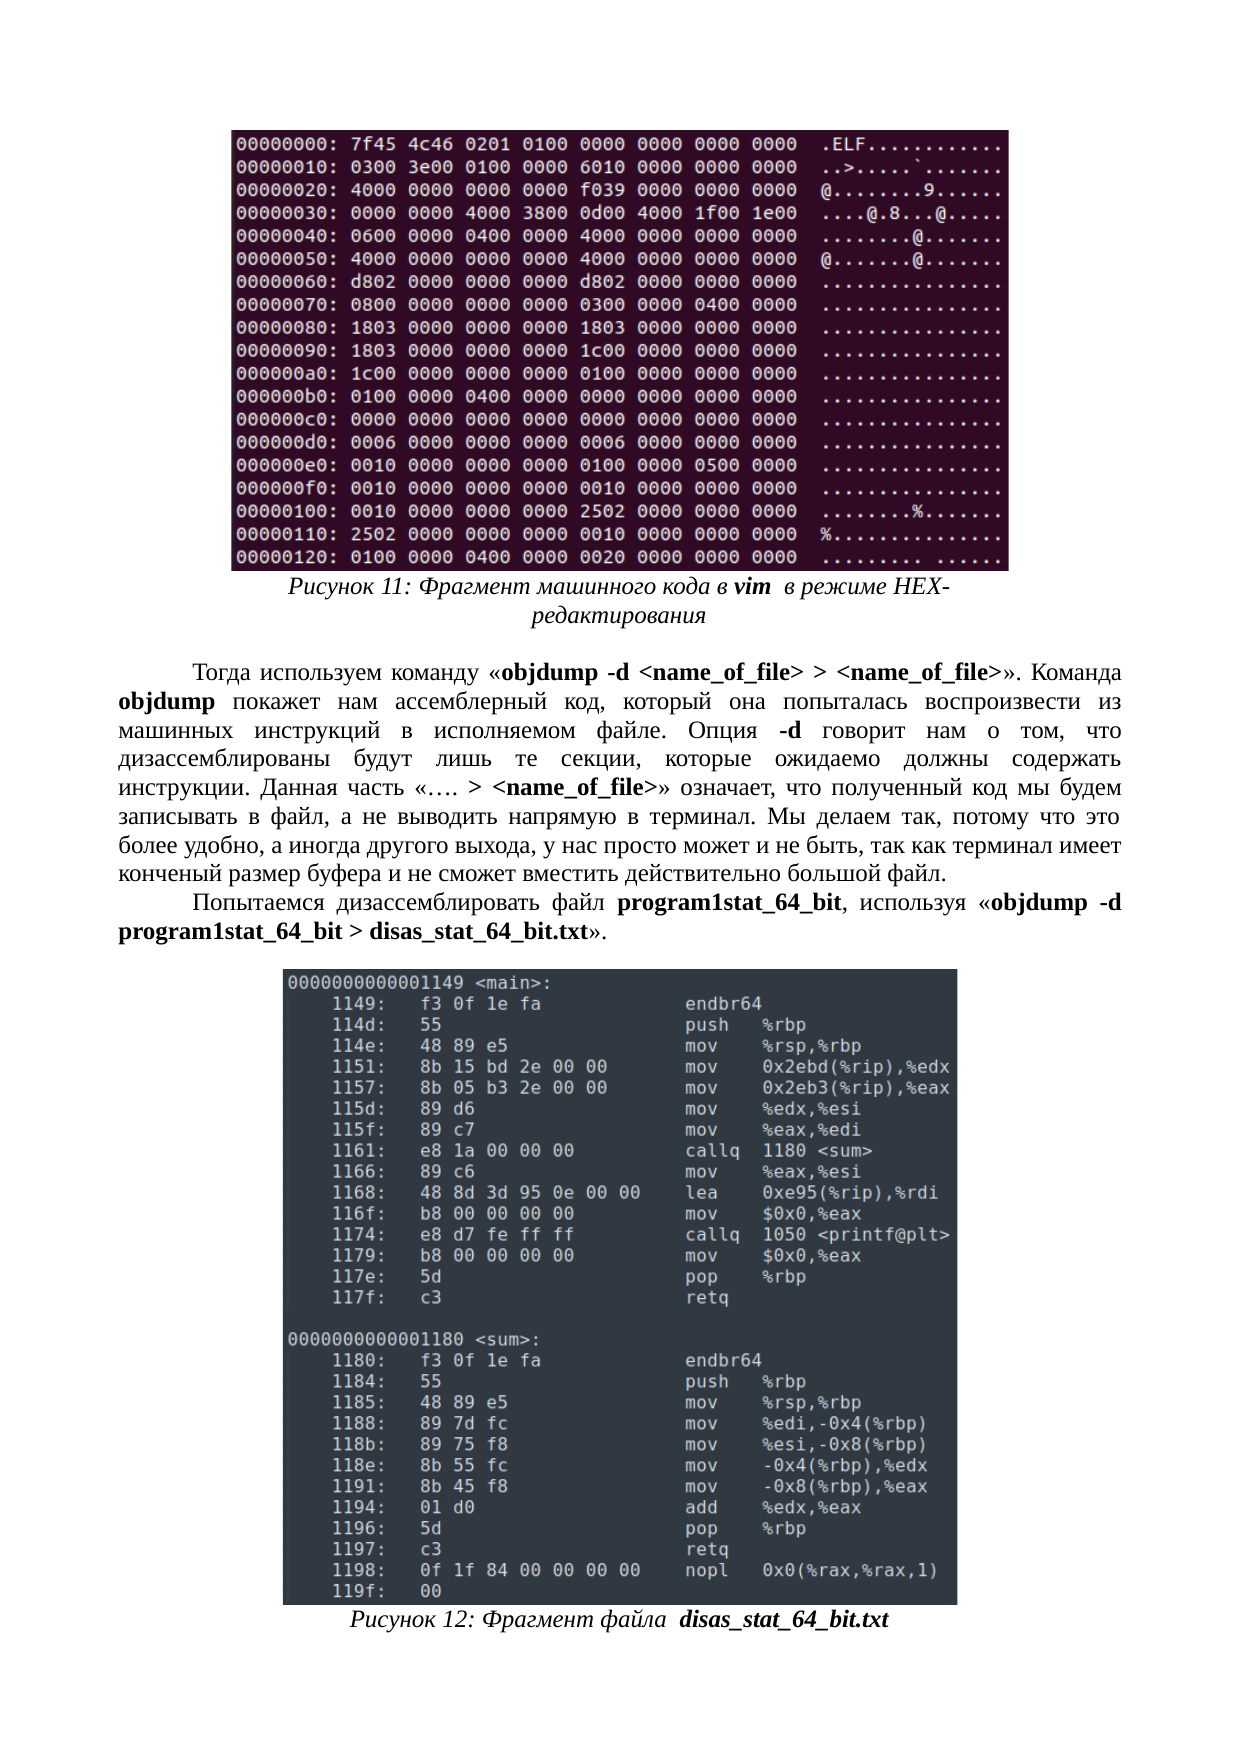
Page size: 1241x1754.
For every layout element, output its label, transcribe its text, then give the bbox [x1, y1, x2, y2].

text Попытаемся дизассемблировать файл program1stat_64_bit, используя «objdump -d program1stat_64_bit > disas_stat_64_bit.txt». [118, 887, 1122, 945]
text Тогда используем команду «objdump -d <name_of_file> > <name_of_file>». Команда objdump покажет нам ассемблерный код, который она попыталась воспроизвести из машинных инструкций в исполняемом файле. Опция -d говорит нам о том, что дизассемблированы будут лишь те секции, которые ожидаемо должны содержать инструкции. Данная часть «…. > <name_of_file>» означает, что полученный код мы будем записывать в файл, а не выводить напрямую в терминал. Мы делаем так, потому что это более удобно, а иногда другого выхода, у нас просто может и не быть, так как терминал имеет конченый размер буфера и не сможет вместить действительно большой файл. [118, 657, 1122, 887]
text Рисунок 11: Фрагмент машинного кода в vim в режиме HEX-редактирования [231, 571, 1009, 628]
picture [231, 130, 1009, 571]
text Рисунок 12: Фрагмент файла disas_stat_64_bit.txt [283, 1605, 957, 1633]
picture [282, 969, 958, 1605]
